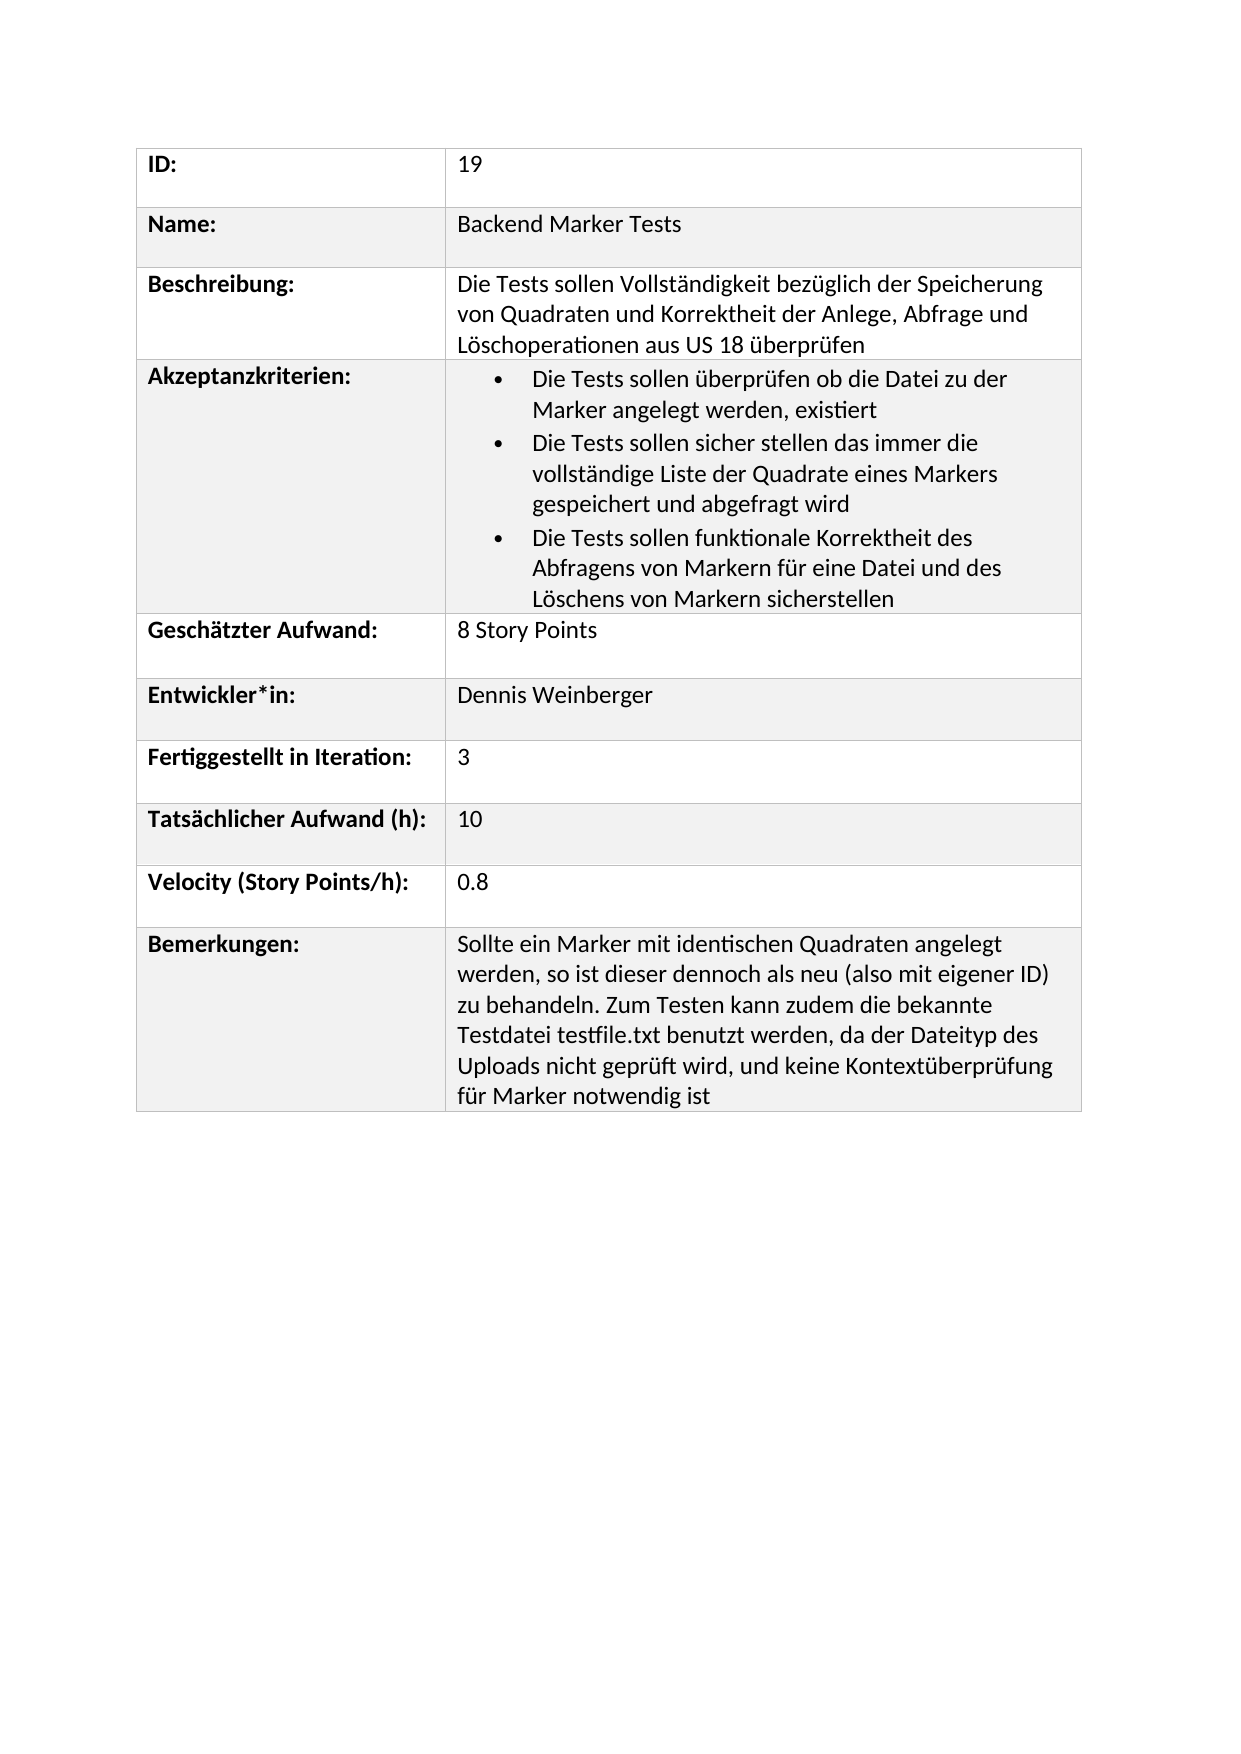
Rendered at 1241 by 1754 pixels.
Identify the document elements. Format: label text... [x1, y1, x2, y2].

table_header 19 [446, 149, 1081, 207]
table_cell 3 [446, 741, 1081, 802]
table_cell Bemerkungen: [137, 928, 445, 1111]
table_cell Die Tests sollen überprüfen ob die Datei zu der Marker angelegt werden, existiert Die Tests sollen sicher stellen das immer die vollständige Liste der Quadrate eines Markers gespeichert und abgefragt wird Die Tests sollen funktionale Korrektheit des Abfragens von Markern für eine Datei und des Löschens von Markern sicherstellen [446, 360, 1081, 613]
table_cell 8 Story Points [446, 614, 1081, 678]
table_cell 0.8 [446, 866, 1081, 927]
table_cell Backend Marker Tests [446, 208, 1081, 267]
table_cell Name: [137, 208, 445, 267]
table_cell Fertiggestellt in Iteration: [137, 741, 445, 802]
table_cell Tatsächlicher Aufwand (h): [137, 804, 445, 864]
table_cell Beschreibung: [137, 268, 445, 359]
table_cell Sollte ein Marker mit identischen Quadraten angelegt werden, so ist dieser dennoch als neu (also mit eigener ID) zu behandeln. Zum Testen kann zudem die bekannte Testdatei testfile.txt benutzt werden, da der Dateityp des Uploads nicht geprüft wird, und keine Kontextüberprüfung für Marker notwendig ist [446, 928, 1081, 1111]
table_cell Dennis Weinberger [446, 679, 1081, 740]
table_cell Die Tests sollen Vollständigkeit bezüglich der Speicherung von Quadraten und Korrektheit der Anlege, Abfrage und Löschoperationen aus US 18 überprüfen [446, 268, 1081, 359]
table_cell 10 [446, 804, 1081, 864]
table_cell Entwickler*in: [137, 679, 445, 740]
table_cell Akzeptanzkriterien: [137, 360, 445, 613]
table_header ID: [137, 149, 445, 207]
table_cell Velocity (Story Points/h): [137, 866, 445, 927]
table_cell Geschätzter Aufwand: [137, 614, 445, 678]
